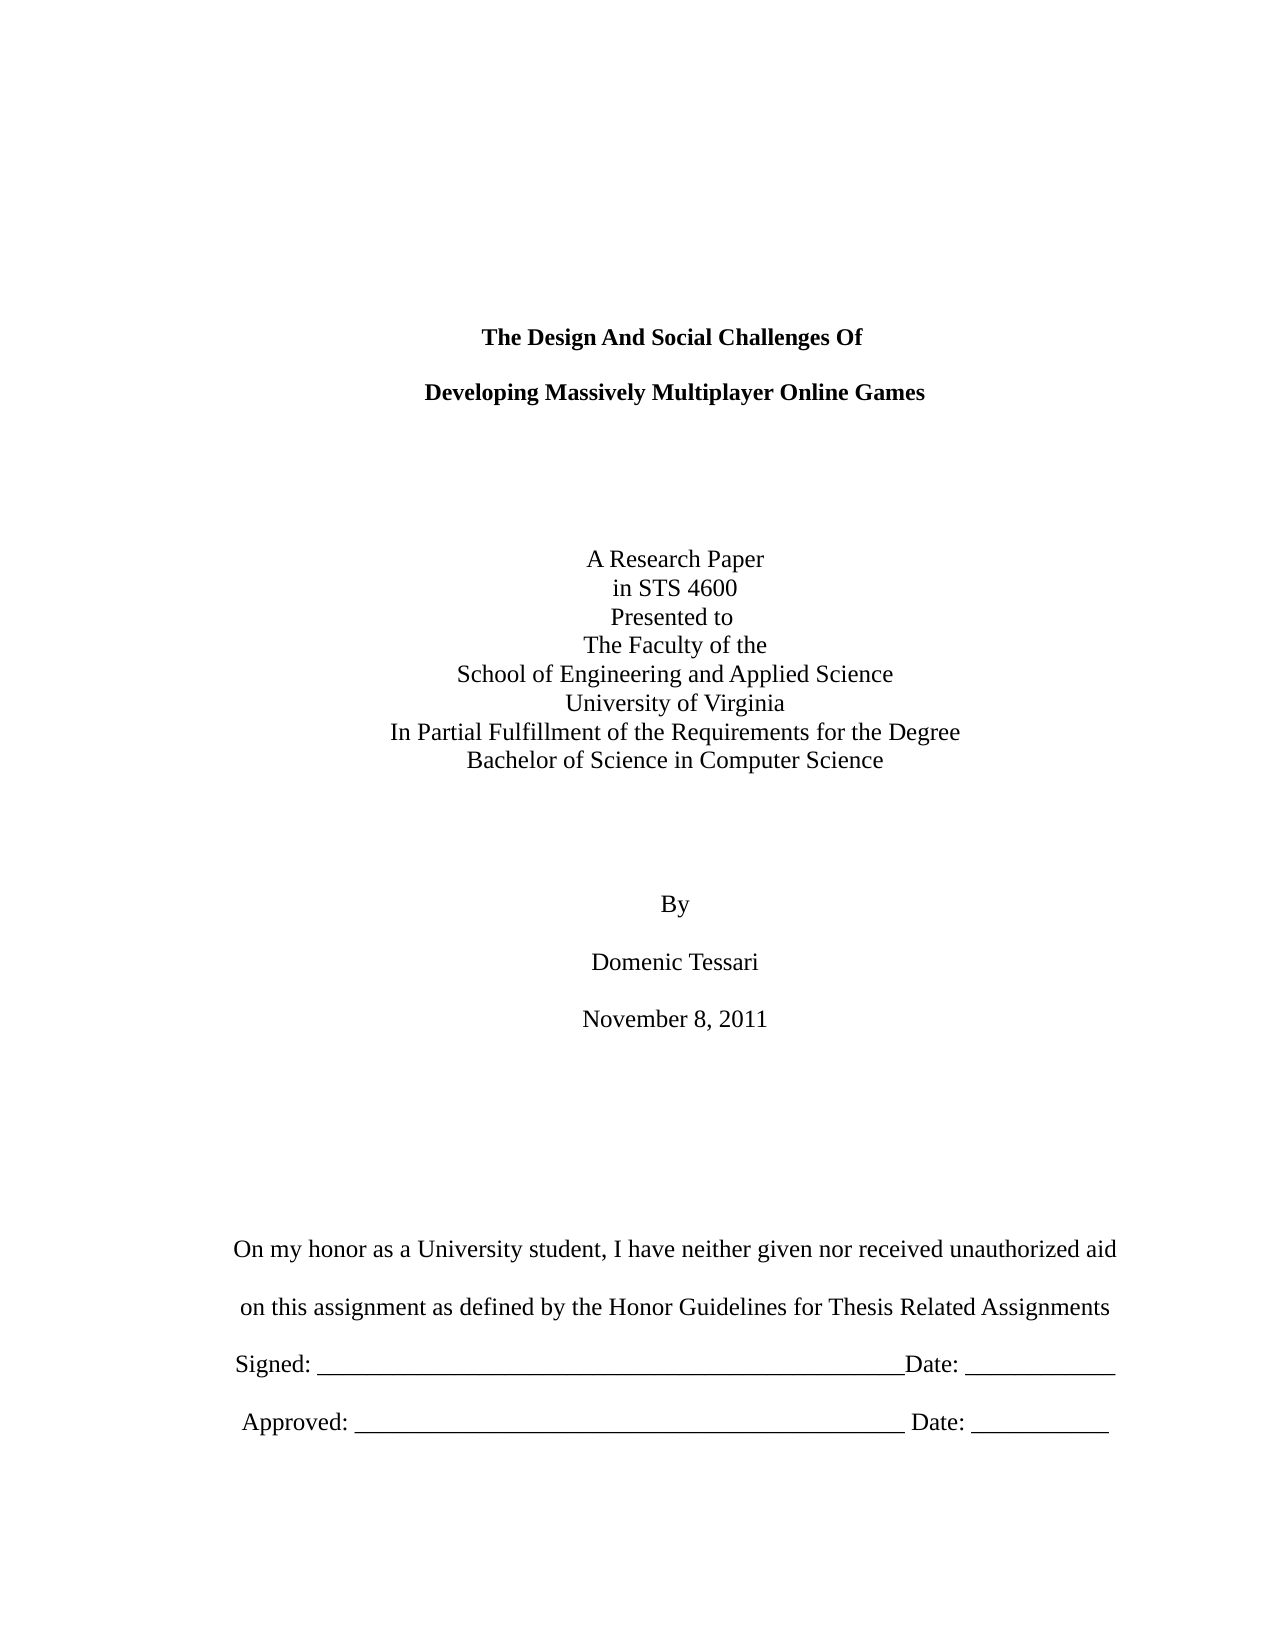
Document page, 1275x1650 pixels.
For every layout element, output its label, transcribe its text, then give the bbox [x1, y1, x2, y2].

text November 8, 2011 [225, 1004, 1125, 1033]
text Presented to [225, 602, 1125, 630]
text The Faculty of the [225, 630, 1125, 659]
text By [225, 889, 1125, 918]
text A Research Paper [225, 544, 1125, 573]
text Bachelor of Science in Computer Science [225, 745, 1125, 774]
text Signed: _______________________________________________Date: ____________ [225, 1349, 1125, 1378]
text School of Engineering and Applied Science [225, 659, 1125, 688]
text University of Virginia [225, 688, 1125, 717]
text Approved: ____________________________________________ Date: ___________ [225, 1407, 1125, 1435]
text Domenic Tessari [225, 947, 1125, 975]
text The Design And Social Challenges Of [225, 323, 1125, 351]
text In Partial Fulfillment of the Requirements for the Degree [225, 717, 1125, 745]
text On my honor as a University student, I have neither given nor received unauthorized aid on this assignment as defined by the Honor Guidelines for Thesis Related Assignments [225, 1234, 1125, 1320]
text in STS 4600 [225, 573, 1125, 602]
text Developing Massively Multiplayer Online Games [225, 378, 1125, 406]
